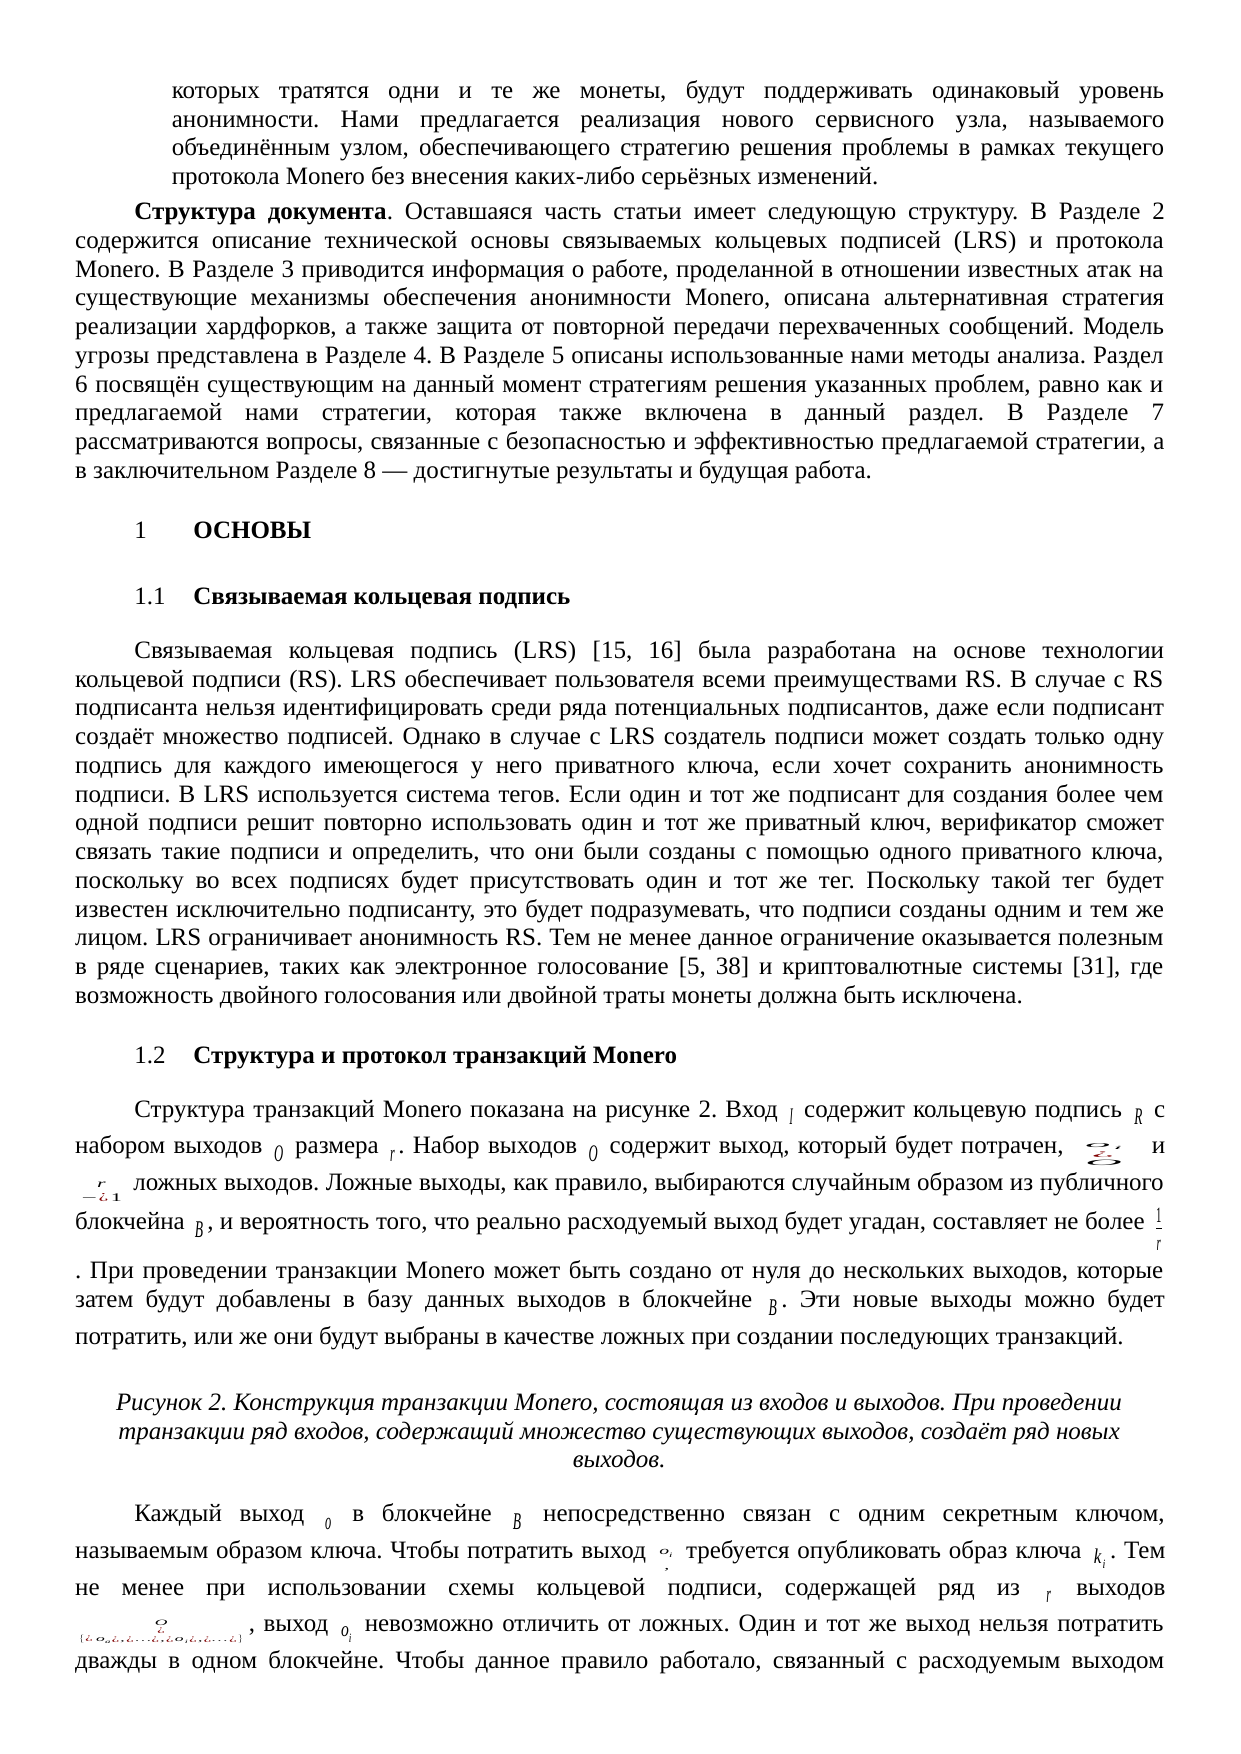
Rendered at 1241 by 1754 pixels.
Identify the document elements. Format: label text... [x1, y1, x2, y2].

text Рисунок 2. Конструкция транзакции Monero, состоящая из входов и выходов. При проведении транзакции ряд входов, содержащий множество существующих выходов, создаёт ряд новых выходов. [75, 1387, 1165, 1473]
list Структура и протокол транзакций Monero [134, 1040, 1165, 1069]
list Связываемая кольцевая подпись [134, 581, 1165, 610]
text Структура документа. Оставшаяся часть статьи имеет следующую структуру. В Разделе 2 содержится описание технической основы связываемых кольцевых подписей (LRS) и протокола Monero. В Разделе 3 приводится информация о работе, проделанной в отношении известных атак на существующие механизмы обеспечения анонимности Monero, описана альтернативная стратегия реализации хардфорков, а также защита от повторной передачи перехваченных сообщений. Модель угрозы представлена в Разделе 4. В Разделе 5 описаны использованные нами методы анализа. Раздел 6 посвящён существующим на данный момент стратегиям решения указанных проблем, равно как и предлагаемой нами стратегии, которая также включена в данный раздел. В Разделе 7 рассматриваются вопросы, связанные с безопасностью и эффективностью предлагаемой стратегии, а в заключительном Разделе 8 — достигнутые результаты и будущая работа. [75, 196, 1165, 484]
list которых тратятся одни и те же монеты, будут поддерживать одинаковый уровень анонимности. Нами предлагается реализация нового сервисного узла, называемого объединённым узлом, обеспечивающего стратегию решения проблемы в рамках текущего протокола Monero без внесения каких-либо серьёзных изменений. [134, 75, 1165, 190]
text Связываемая кольцевая подпись (LRS) [15, 16] была разработана на основе технологии кольцевой подписи (RS). LRS обеспечивает пользователя всеми преимуществами RS. В случае с RS подписанта нельзя идентифицировать среди ряда потенциальных подписантов, даже если подписант создаёт множество подписей. Однако в случае с LRS создатель подписи может создать только одну подпись для каждого имеющегося у него приватного ключа, если хочет сохранить анонимность подписи. В LRS используется система тегов. Если один и тот же подписант для создания более чем одной подписи решит повторно использовать один и тот же приватный ключ, верификатор сможет связать такие подписи и определить, что они были созданы с помощью одного приватного ключа, поскольку во всех подписях будет присутствовать один и тот же тег. Поскольку такой тег будет известен исключительно подписанту, это будет подразумевать, что подписи созданы одним и тем же лицом. LRS ограничивает анонимность RS. Тем не менее данное ограничение оказывается полезным в ряде сценариев, таких как электронное голосование [5, 38] и криптовалютные системы [31], где возможность двойного голосования или двойной траты монеты должна быть исключена. [75, 635, 1165, 1009]
text Каждый выход в блокчейне непосредственно связан с одним секретным ключом, называемым образом ключа. Чтобы потратить выход требуется опубликовать образ ключа . Тем не менее при использовании схемы кольцевой подписи, содержащей ряд из выходов , выход невозможно отличить от ложных. Один и тот же выход нельзя потратить дважды в одном блокчейне. Чтобы данное правило работало, связанный с расходуемым выходом образ ключа сохраняется в блокчейне. Если в новой транзакции будет повторно использован тот же образ ключа , система обнаружит попытку двойной траты и отклонит новую транзакцию. [75, 1498, 1165, 1674]
text Структура транзакций Monero показана на рисунке 2. Вход содержит кольцевую подпись с набором выходов размера . Набор выходов содержит выход, который будет потрачен, и ложных выходов. Ложные выходы, как правило, выбираются случайным образом из публичного блокчейна , и вероятность того, что реально расходуемый выход будет угадан, составляет не более . При проведении транзакции Monero может быть создано от нуля до нескольких выходов, которые затем будут добавлены в базу данных выходов в блокчейне . Эти новые выходы можно будет потратить, или же они будут выбраны в качестве ложных при создании последующих транзакций. [75, 1094, 1165, 1349]
list ОСНОВЫ [134, 515, 1165, 544]
